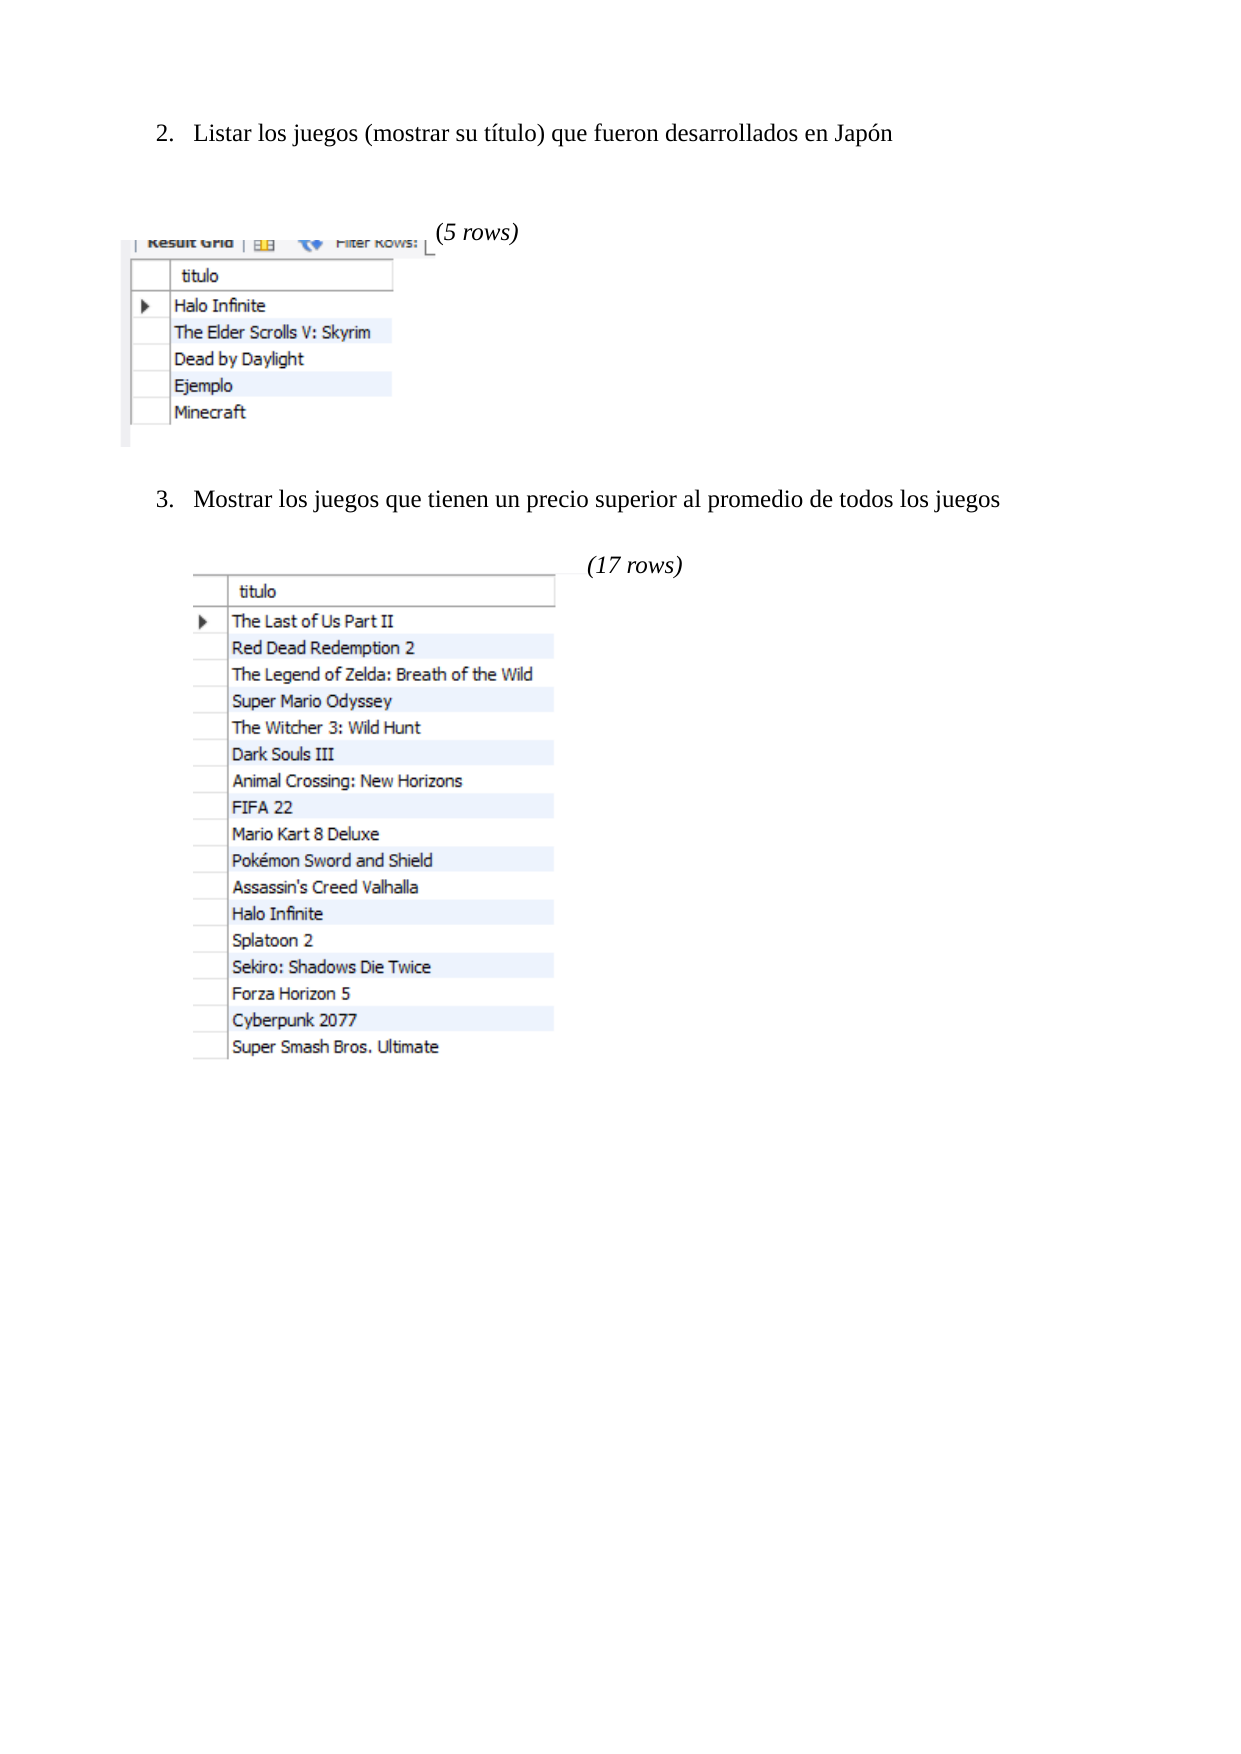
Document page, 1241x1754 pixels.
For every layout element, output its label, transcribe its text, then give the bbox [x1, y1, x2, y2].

text (5 rows) [118, 217, 1122, 447]
text (17 rows) [193, 550, 1122, 1072]
list Mostrar los juegos que tienen un precio superior al promedio de todos los juegos [156, 484, 1122, 513]
list Listar los juegos (mostrar su título) que fueron desarrollados en Japón [156, 118, 1122, 147]
